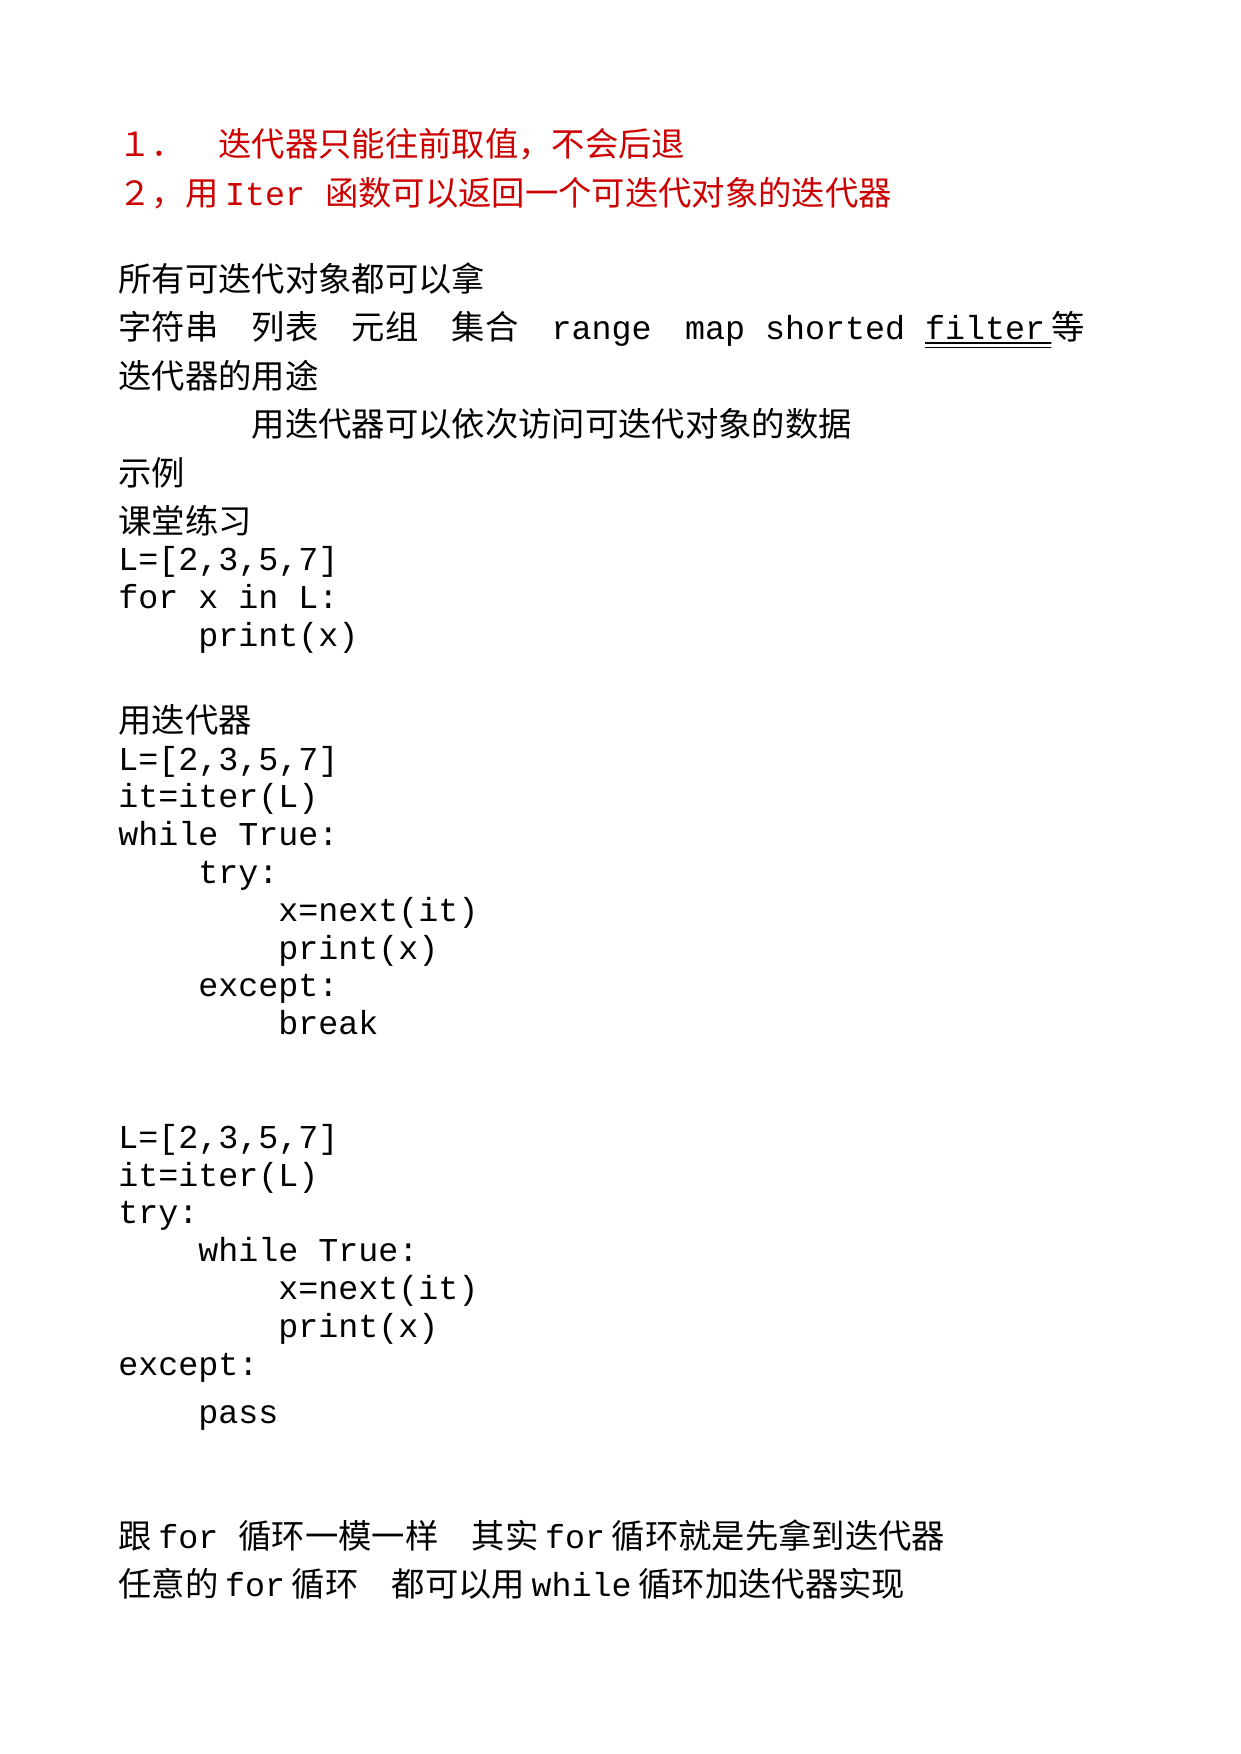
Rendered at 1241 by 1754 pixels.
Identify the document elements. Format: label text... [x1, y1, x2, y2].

text １． 迭代器只能往前取值，不会后退 [118, 118, 1122, 166]
text 课堂练习 [118, 494, 1122, 543]
text it=iter(L) [118, 780, 1122, 818]
text except: [118, 1347, 1122, 1385]
text 字符串 列表 元组 集合 range map shorted filter等 [118, 301, 1122, 350]
text try: [118, 856, 1122, 893]
text 示例 [118, 446, 1122, 494]
text break [118, 1007, 1122, 1045]
text print(x) [118, 931, 1122, 969]
text for x in L: [118, 581, 1122, 618]
text print(x) [118, 1309, 1122, 1347]
text 所有可迭代对象都可以拿 [118, 253, 1122, 301]
text L=[2,3,5,7] [118, 1120, 1122, 1158]
text 迭代器的用途 [118, 350, 1122, 398]
text x=next(it) [118, 893, 1122, 931]
text x=next(it) [118, 1272, 1122, 1309]
text it=iter(L) [118, 1158, 1122, 1196]
text L=[2,3,5,7] [118, 742, 1122, 780]
text except: [118, 969, 1122, 1007]
text 任意的for循环 都可以用while循环加迭代器实现 [118, 1558, 1122, 1607]
text ２，用Iter 函数可以返回一个可迭代对象的迭代器 [118, 166, 1122, 215]
text 用迭代器 [118, 694, 1122, 742]
text try: [118, 1196, 1122, 1234]
text print(x) [118, 618, 1122, 656]
text pass [118, 1385, 1122, 1434]
text 跟for 循环一模一样 其实for循环就是先拿到迭代器 [118, 1509, 1122, 1558]
text while True: [118, 1234, 1122, 1272]
text L=[2,3,5,7] [118, 543, 1122, 581]
text 用迭代器可以依次访问可迭代对象的数据 [118, 398, 1122, 446]
text while True: [118, 818, 1122, 856]
